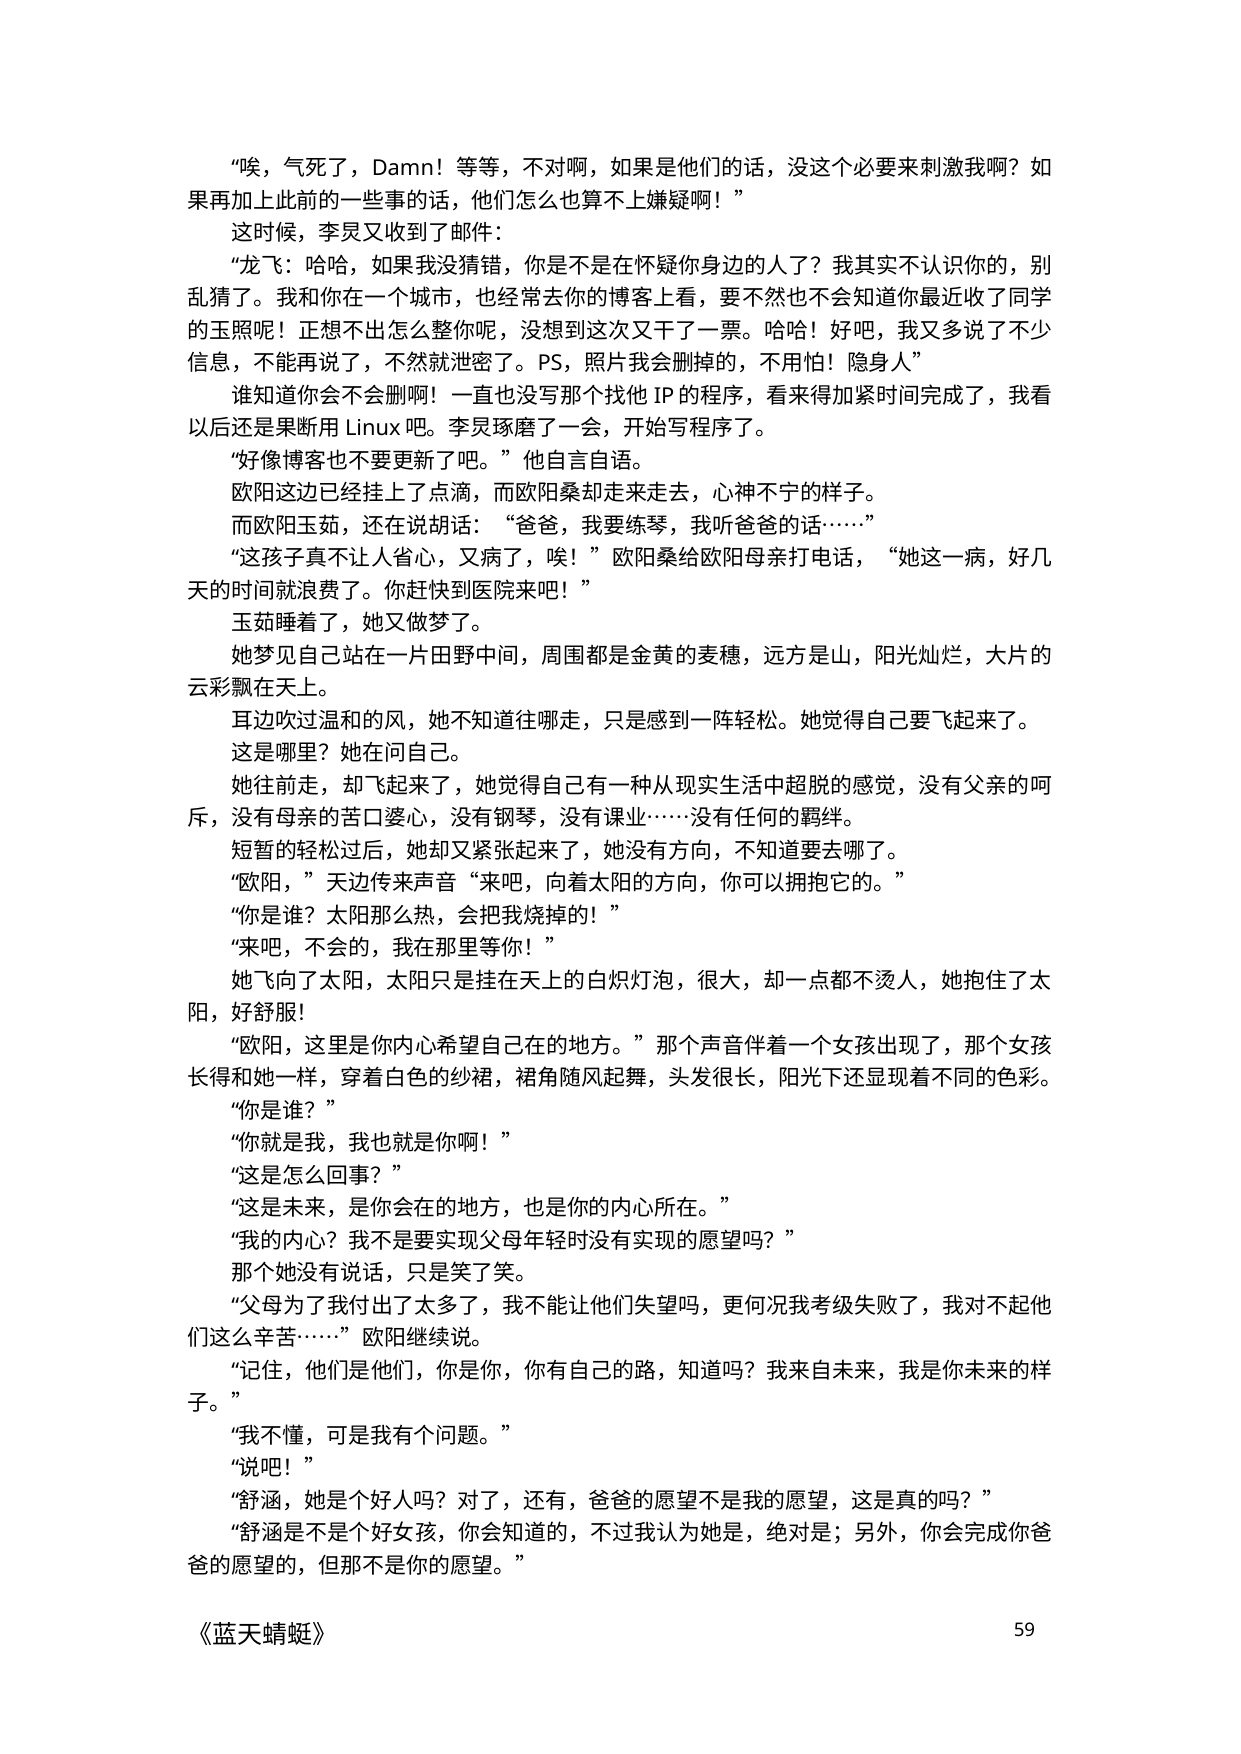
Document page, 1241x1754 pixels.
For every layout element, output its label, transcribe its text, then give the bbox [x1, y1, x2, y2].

text “你是谁？太阳那么热，会把我烧掉的！” [187, 897, 1053, 930]
text 短暂的轻松过后，她却又紧张起来了，她没有方向，不知道要去哪了。 [187, 832, 1053, 865]
text “说吧！” [187, 1450, 1053, 1482]
text “好像博客也不要更新了吧。”他自言自语。 [187, 442, 1053, 475]
text 这是哪里？她在问自己。 [187, 735, 1053, 767]
text “你是谁？” [187, 1092, 1053, 1125]
text 谁知道你会不会删啊！一直也没写那个找他IP的程序，看来得加紧时间完成了，我看以后还是果断用Linux吧。李炅琢磨了一会，开始写程序了。 [187, 377, 1053, 442]
text “我不懂，可是我有个问题。” [187, 1417, 1053, 1450]
text “你就是我，我也就是你啊！” [187, 1125, 1053, 1157]
text “记住，他们是他们，你是你，你有自己的路，知道吗？我来自未来，我是你未来的样子。” [187, 1352, 1053, 1417]
text 欧阳这边已经挂上了点滴，而欧阳桑却走来走去，心神不宁的样子。 [187, 475, 1053, 507]
text 这时候，李炅又收到了邮件： [187, 215, 1053, 247]
text “这是未来，是你会在的地方，也是你的内心所在。” [187, 1190, 1053, 1222]
text “父母为了我付出了太多了，我不能让他们失望吗，更何况我考级失败了，我对不起他们这么辛苦……”欧阳继续说。 [187, 1287, 1053, 1352]
text “龙飞：哈哈，如果我没猜错，你是不是在怀疑你身边的人了？我其实不认识你的，别乱猜了。我和你在一个城市，也经常去你的博客上看，要不然也不会知道你最近收了同学的玉照呢！正想不出怎么整你呢，没想到这次又干了一票。哈哈！好吧，我又多说了不少信息，不能再说了，不然就泄密了。PS，照片我会删掉的，不用怕！隐身人” [187, 247, 1053, 377]
text “舒涵是不是个好女孩，你会知道的，不过我认为她是，绝对是；另外，你会完成你爸爸的愿望的，但那不是你的愿望。” [187, 1515, 1053, 1580]
text “这是怎么回事？” [187, 1157, 1053, 1190]
text 她飞向了太阳，太阳只是挂在天上的白炽灯泡，很大，却一点都不烫人，她抱住了太阳，好舒服！ [187, 962, 1053, 1027]
text 耳边吹过温和的风，她不知道往哪走，只是感到一阵轻松。她觉得自己要飞起来了。 [187, 702, 1053, 735]
text “欧阳，这里是你内心希望自己在的地方。”那个声音伴着一个女孩出现了，那个女孩长得和她一样，穿着白色的纱裙，裙角随风起舞，头发很长，阳光下还显现着不同的色彩。 [187, 1027, 1053, 1092]
text “欧阳，”天边传来声音“来吧，向着太阳的方向，你可以拥抱它的。” [187, 865, 1053, 897]
text 她往前走，却飞起来了，她觉得自己有一种从现实生活中超脱的感觉，没有父亲的呵斥，没有母亲的苦口婆心，没有钢琴，没有课业……没有任何的羁绊。 [187, 767, 1053, 832]
text 她梦见自己站在一片田野中间，周围都是金黄的麦穗，远方是山，阳光灿烂，大片的云彩飘在天上。 [187, 637, 1053, 702]
text “唉，气死了，Damn！等等，不对啊，如果是他们的话，没这个必要来刺激我啊？如果再加上此前的一些事的话，他们怎么也算不上嫌疑啊！” [187, 150, 1053, 215]
text 那个她没有说话，只是笑了笑。 [187, 1255, 1053, 1287]
text “这孩子真不让人省心，又病了，唉！”欧阳桑给欧阳母亲打电话，“她这一病，好几天的时间就浪费了。你赶快到医院来吧！” [187, 540, 1053, 605]
text “舒涵，她是个好人吗？对了，还有，爸爸的愿望不是我的愿望，这是真的吗？” [187, 1482, 1053, 1515]
text 而欧阳玉茹，还在说胡话：“爸爸，我要练琴，我听爸爸的话……” [187, 507, 1053, 540]
text “来吧，不会的，我在那里等你！” [187, 930, 1053, 962]
text 玉茹睡着了，她又做梦了。 [187, 605, 1053, 637]
text “我的内心？我不是要实现父母年轻时没有实现的愿望吗？” [187, 1222, 1053, 1255]
